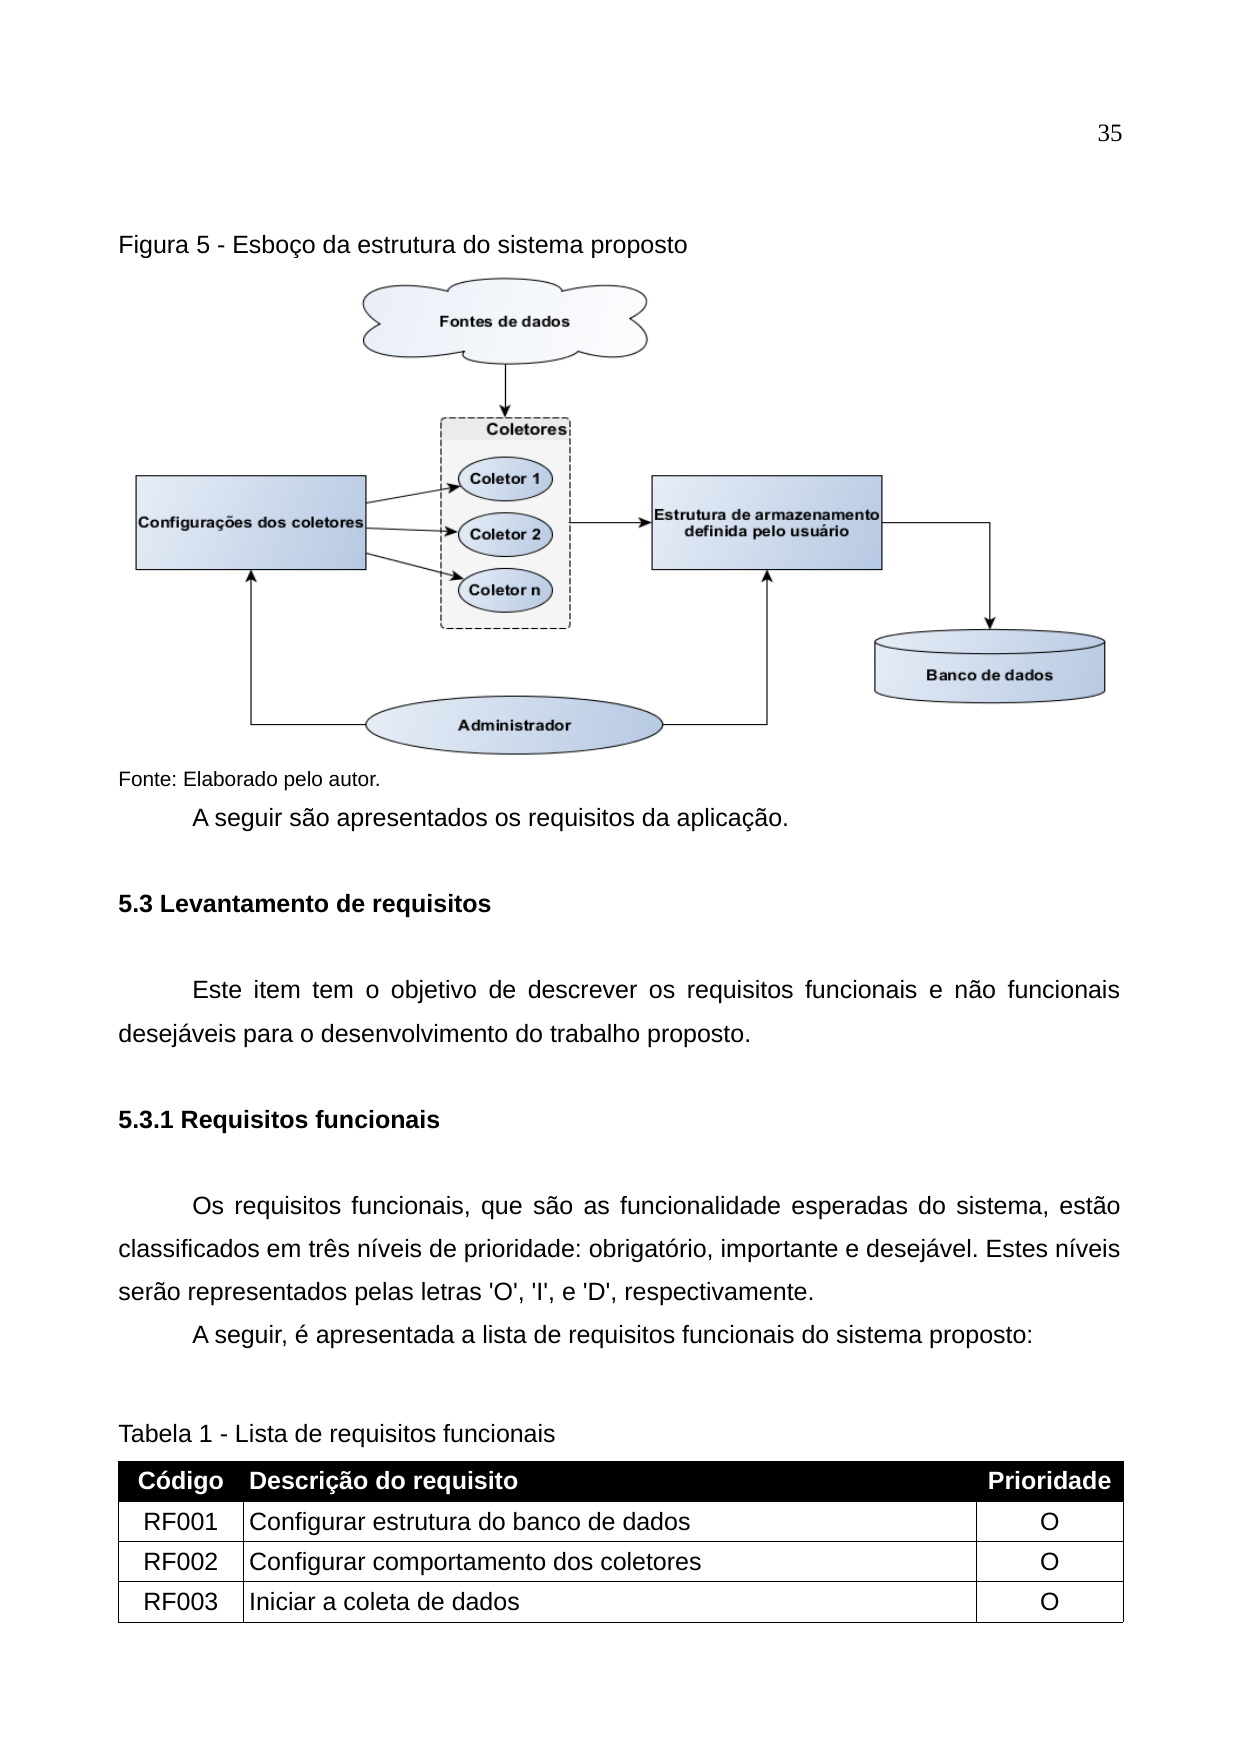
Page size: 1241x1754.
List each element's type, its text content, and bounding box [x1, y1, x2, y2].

table_cell O [977, 1502, 1123, 1541]
text 5.3.1 Requisitos funcionais [118, 1105, 1122, 1134]
table_cell Configurar comportamento dos coletores [244, 1542, 976, 1581]
text A seguir são apresentados os requisitos da aplicação. [118, 803, 1122, 832]
table_cell RF001 [119, 1502, 243, 1541]
table_cell O [977, 1542, 1123, 1581]
text Figura 5 - Esboço da estrutura do sistema proposto [118, 230, 1122, 258]
table_header Descrição do requisito [244, 1462, 976, 1501]
text Tabela 1 - Lista de requisitos funcionais [118, 1419, 1122, 1448]
table_cell Iniciar a coleta de dados [244, 1582, 976, 1622]
table_cell RF002 [119, 1542, 243, 1581]
table_cell RF003 [119, 1582, 243, 1622]
text Fonte: Elaborado pelo autor. [118, 771, 1122, 791]
table_header Prioridade [977, 1462, 1123, 1501]
text 5.3 Levantamento de requisitos [118, 889, 1122, 918]
table_cell O [977, 1582, 1123, 1622]
table_header Código [119, 1462, 243, 1501]
table_cell Configurar estrutura do banco de dados [244, 1502, 976, 1541]
text A seguir, é apresentada a lista de requisitos funcionais do sistema proposto: [118, 1321, 1122, 1349]
text Este item tem o objetivo de descrever os requisitos funcionais e não funcionais desejáveis para o desenvolvimento do trabalho proposto. [118, 976, 1122, 1047]
picture [118, 258, 1123, 771]
text Os requisitos funcionais, que são as funcionalidade esperadas do sistema, estão classificados em três níveis de prioridade: obrigatório, importante e desejável. Estes níveis serão representados pelas letras 'O', 'I', e 'D', respectivamente. [118, 1191, 1122, 1306]
